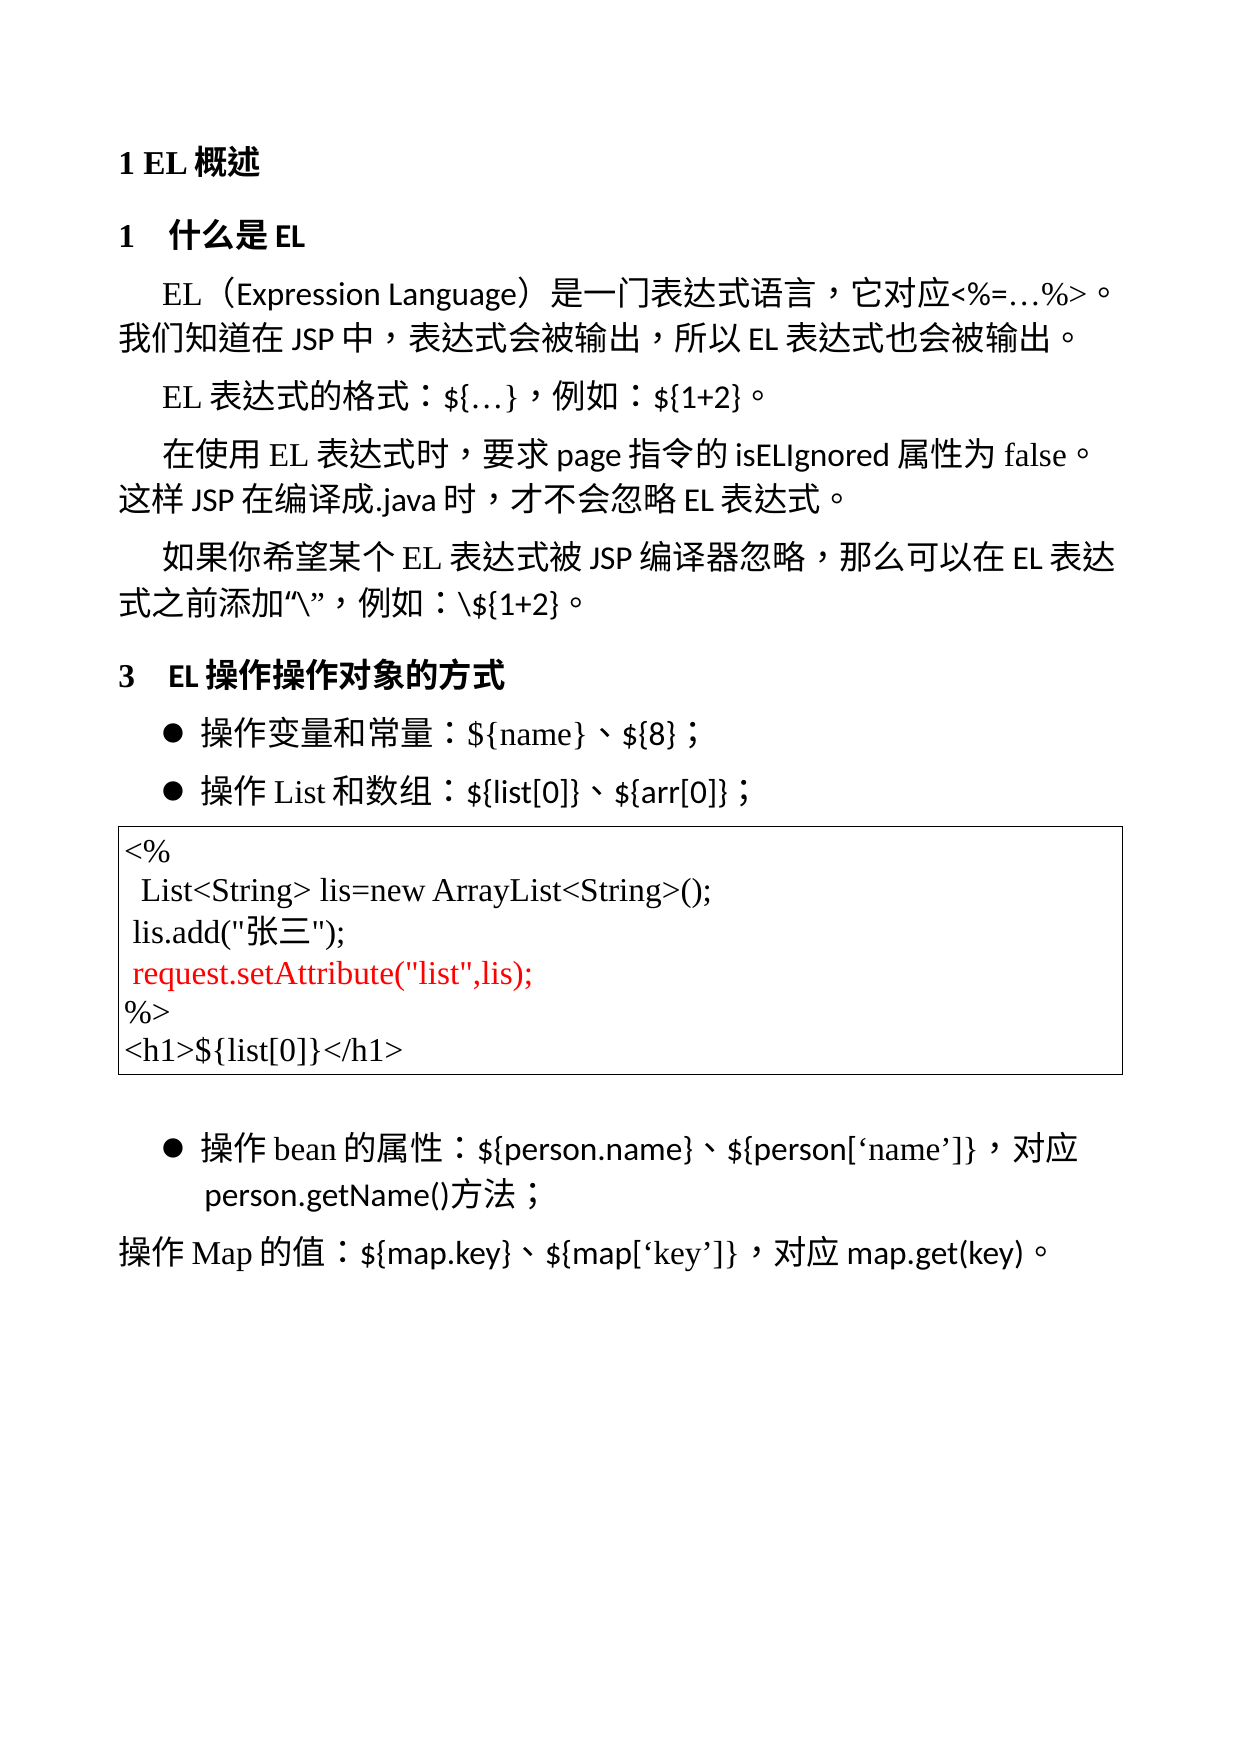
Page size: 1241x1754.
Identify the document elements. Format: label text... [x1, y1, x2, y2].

text l操作变量和常量：${name}、${8}； [160, 710, 1122, 755]
subtitle 1 什么是EL [118, 211, 1122, 257]
text 如果你希望某个EL表达式被JSP编译器忽略，那么可以在EL表达式之前添加“\”，例如：\${1+2}。 [118, 534, 1122, 625]
text l操作bean的属性：${person.name}、${person[‘name’]}，对应person.getName()方法； [160, 1125, 1122, 1216]
subtitle 1 EL概述 [118, 139, 1122, 184]
text EL表达式的格式：${…}，例如：${1+2}。 [118, 373, 1122, 418]
text 操作Map的值：${map.key}、${map[‘key’]}，对应map.get(key)。 [118, 1228, 1122, 1274]
subtitle 3 EL操作操作对象的方式 [118, 652, 1122, 697]
text EL（Expression Language）是一门表达式语言，它对应<%=…%>。我们知道在JSP中，表达式会被输出，所以EL表达式也会被输出。 [118, 269, 1122, 360]
text l操作List和数组：${list[0]}、${arr[0]}； [160, 768, 1122, 813]
text 在使用EL表达式时，要求page指令的isELIgnored属性为false。这样JSP在编译成.java时，才不会忽略EL表达式。 [118, 431, 1122, 521]
table_header <% List<String> lis=new ArrayList<String>(); lis.add("张三"); request.setAttribute("list",lis); %> <h1>${list[0]}</h1> [119, 827, 1122, 1074]
